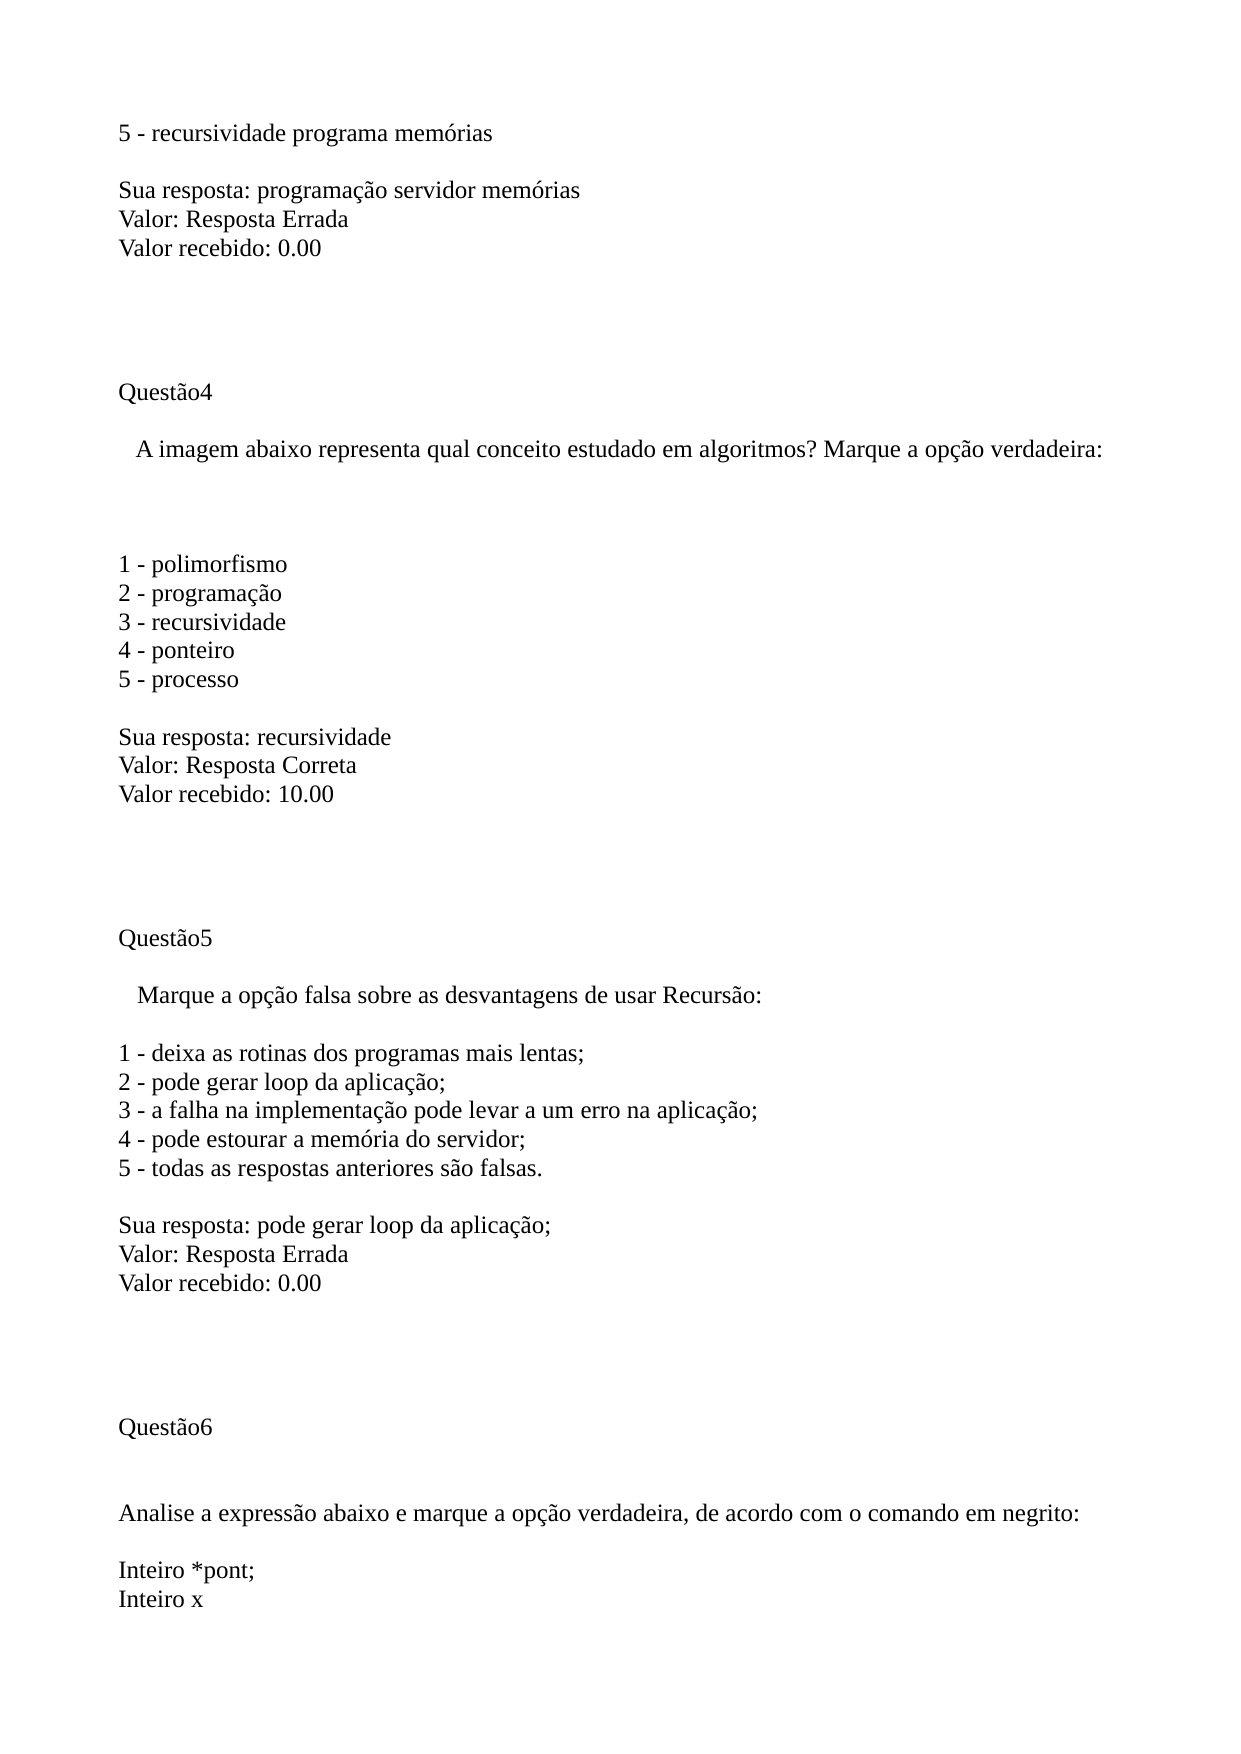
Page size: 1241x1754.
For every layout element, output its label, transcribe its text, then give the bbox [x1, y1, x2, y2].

text Valor: Resposta Errada [118, 1239, 1122, 1268]
text 5 - todas as respostas anteriores são falsas. [118, 1153, 1122, 1182]
text Valor recebido: 10.00 [118, 779, 1122, 808]
text 1 - polimorfismo [118, 549, 1122, 578]
text 3 - recursividade [118, 607, 1122, 636]
text Sua resposta: programação servidor memórias [118, 176, 1122, 204]
text Sua resposta: pode gerar loop da aplicação; [118, 1211, 1122, 1239]
text 2 - pode gerar loop da aplicação; [118, 1067, 1122, 1096]
text Valor recebido: 0.00 [118, 1268, 1122, 1297]
text Questão6 [118, 1412, 1122, 1441]
text Analise a expressão abaixo e marque a opção verdadeira, de acordo com o comando em negrito: [118, 1498, 1122, 1527]
text 4 - pode estourar a memória do servidor; [118, 1124, 1122, 1153]
text 4 - ponteiro [118, 636, 1122, 664]
text 5 - processo [118, 664, 1122, 693]
text A imagem abaixo representa qual conceito estudado em algoritmos? Marque a opção verdadeira: [118, 434, 1122, 463]
text 1 - deixa as rotinas dos programas mais lentas; [118, 1038, 1122, 1067]
text Questão5 [118, 923, 1122, 952]
text Valor: Resposta Errada [118, 204, 1122, 233]
text 2 - programação [118, 578, 1122, 607]
text Sua resposta: recursividade [118, 722, 1122, 751]
text Marque a opção falsa sobre as desvantagens de usar Recursão: [118, 981, 1122, 1009]
text Inteiro x [118, 1584, 1122, 1613]
text Valor recebido: 0.00 [118, 233, 1122, 262]
text 5 - recursividade programa memórias [118, 118, 1122, 147]
text Inteiro *pont; [118, 1556, 1122, 1584]
text Questão4 [118, 377, 1122, 406]
text Valor: Resposta Correta [118, 751, 1122, 779]
text 3 - a falha na implementação pode levar a um erro na aplicação; [118, 1096, 1122, 1124]
